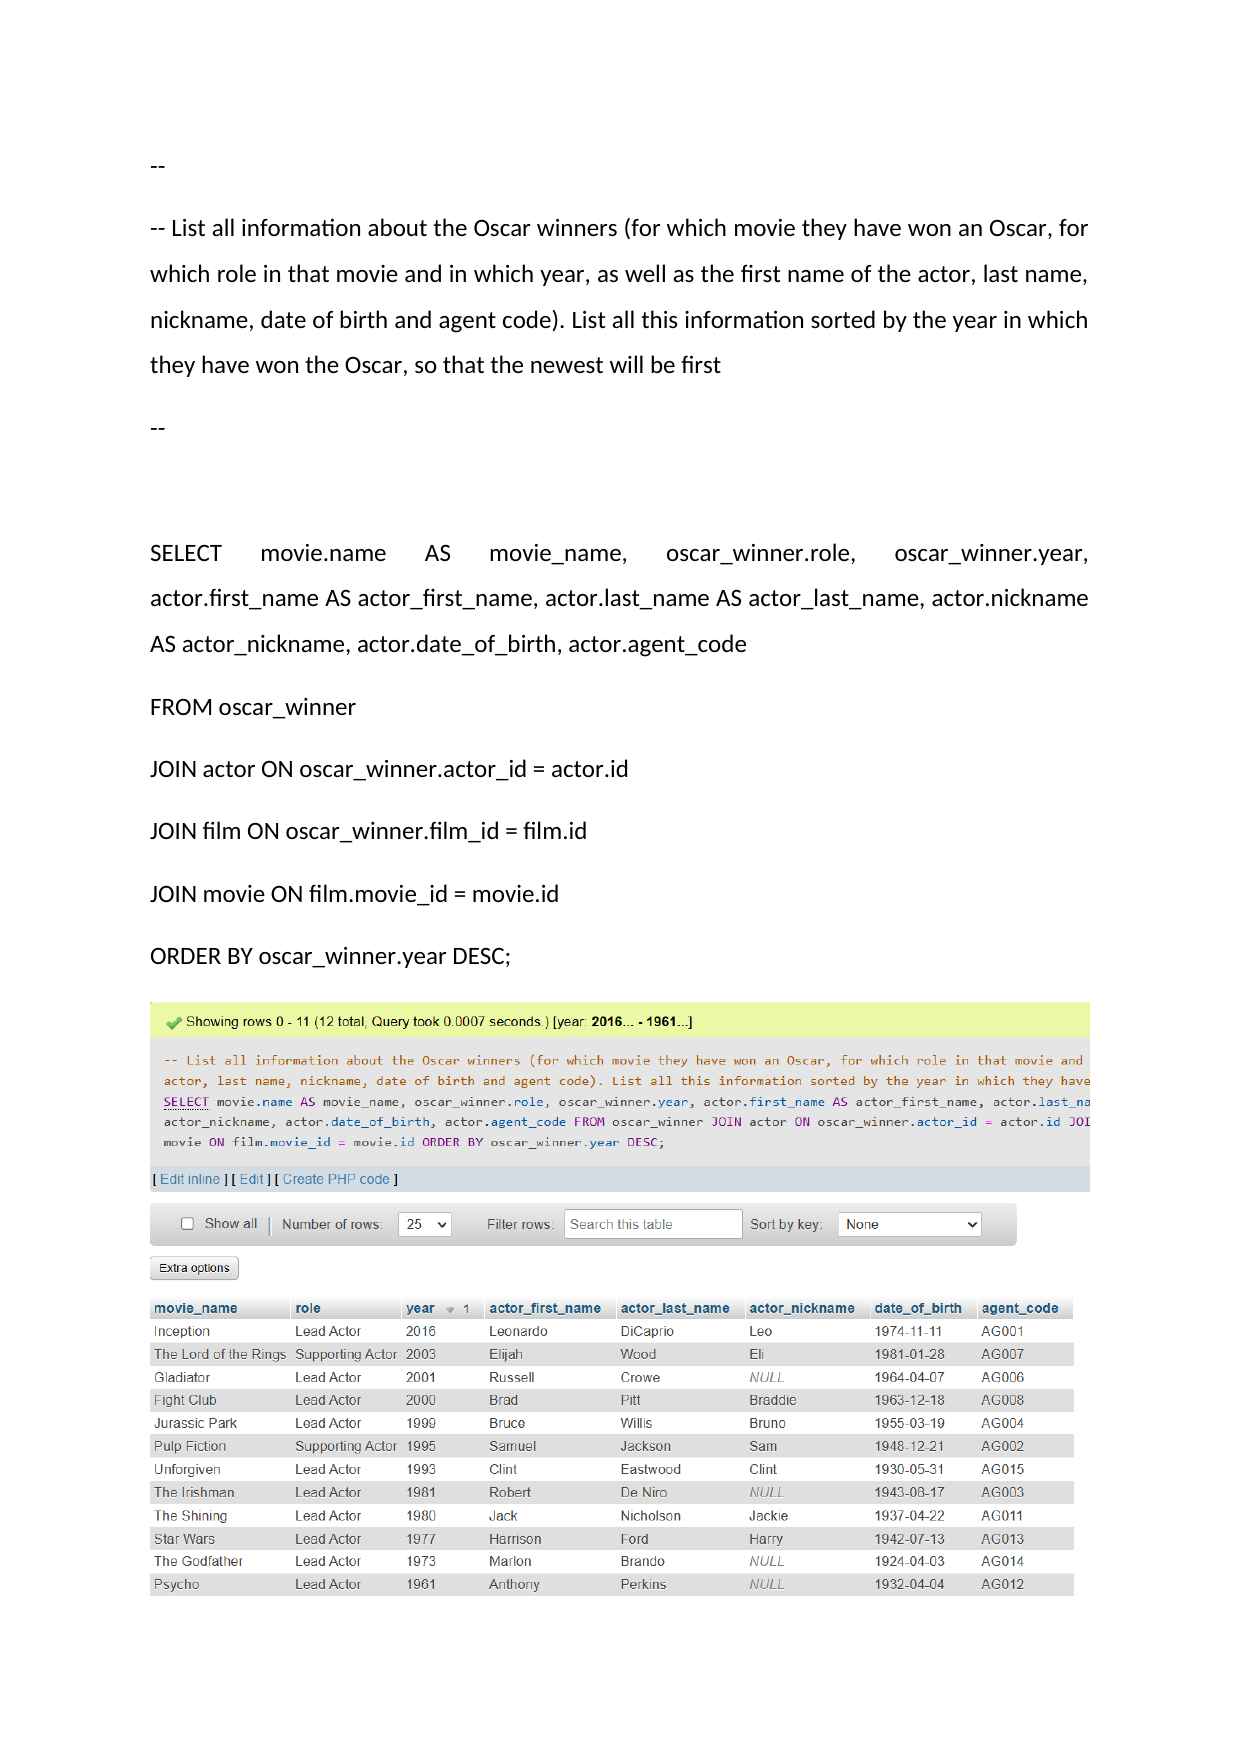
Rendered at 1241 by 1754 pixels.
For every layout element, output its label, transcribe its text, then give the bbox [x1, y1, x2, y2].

text -- [150, 150, 1090, 181]
text ORDER BY oscar_winner.year DESC; [150, 940, 1090, 971]
text JOIN movie ON film.movie_id = movie.id [150, 878, 1090, 908]
text FROM oscar_winner [150, 691, 1090, 721]
text -- List all information about the Oscar winners (for which movie they have won an Oscar, for which role in that movie and in which year, as well as the first name of the actor, last name, nickname, date of birth and agent code). List all this information sorted by the year in which they have won the Oscar, so that the newest will be first [150, 212, 1090, 380]
text SELECT movie.name AS movie_name, oscar_winner.role, oscar_winner.year, actor.first_name AS actor_first_name, actor.last_name AS actor_last_name, actor.nickname AS actor_nickname, actor.date_of_birth, actor.agent_code [150, 537, 1090, 659]
text -- [150, 412, 1090, 442]
text JOIN film ON oscar_winner.film_id = film.id [150, 815, 1090, 846]
text JOIN actor ON oscar_winner.actor_id = actor.id [150, 753, 1090, 783]
